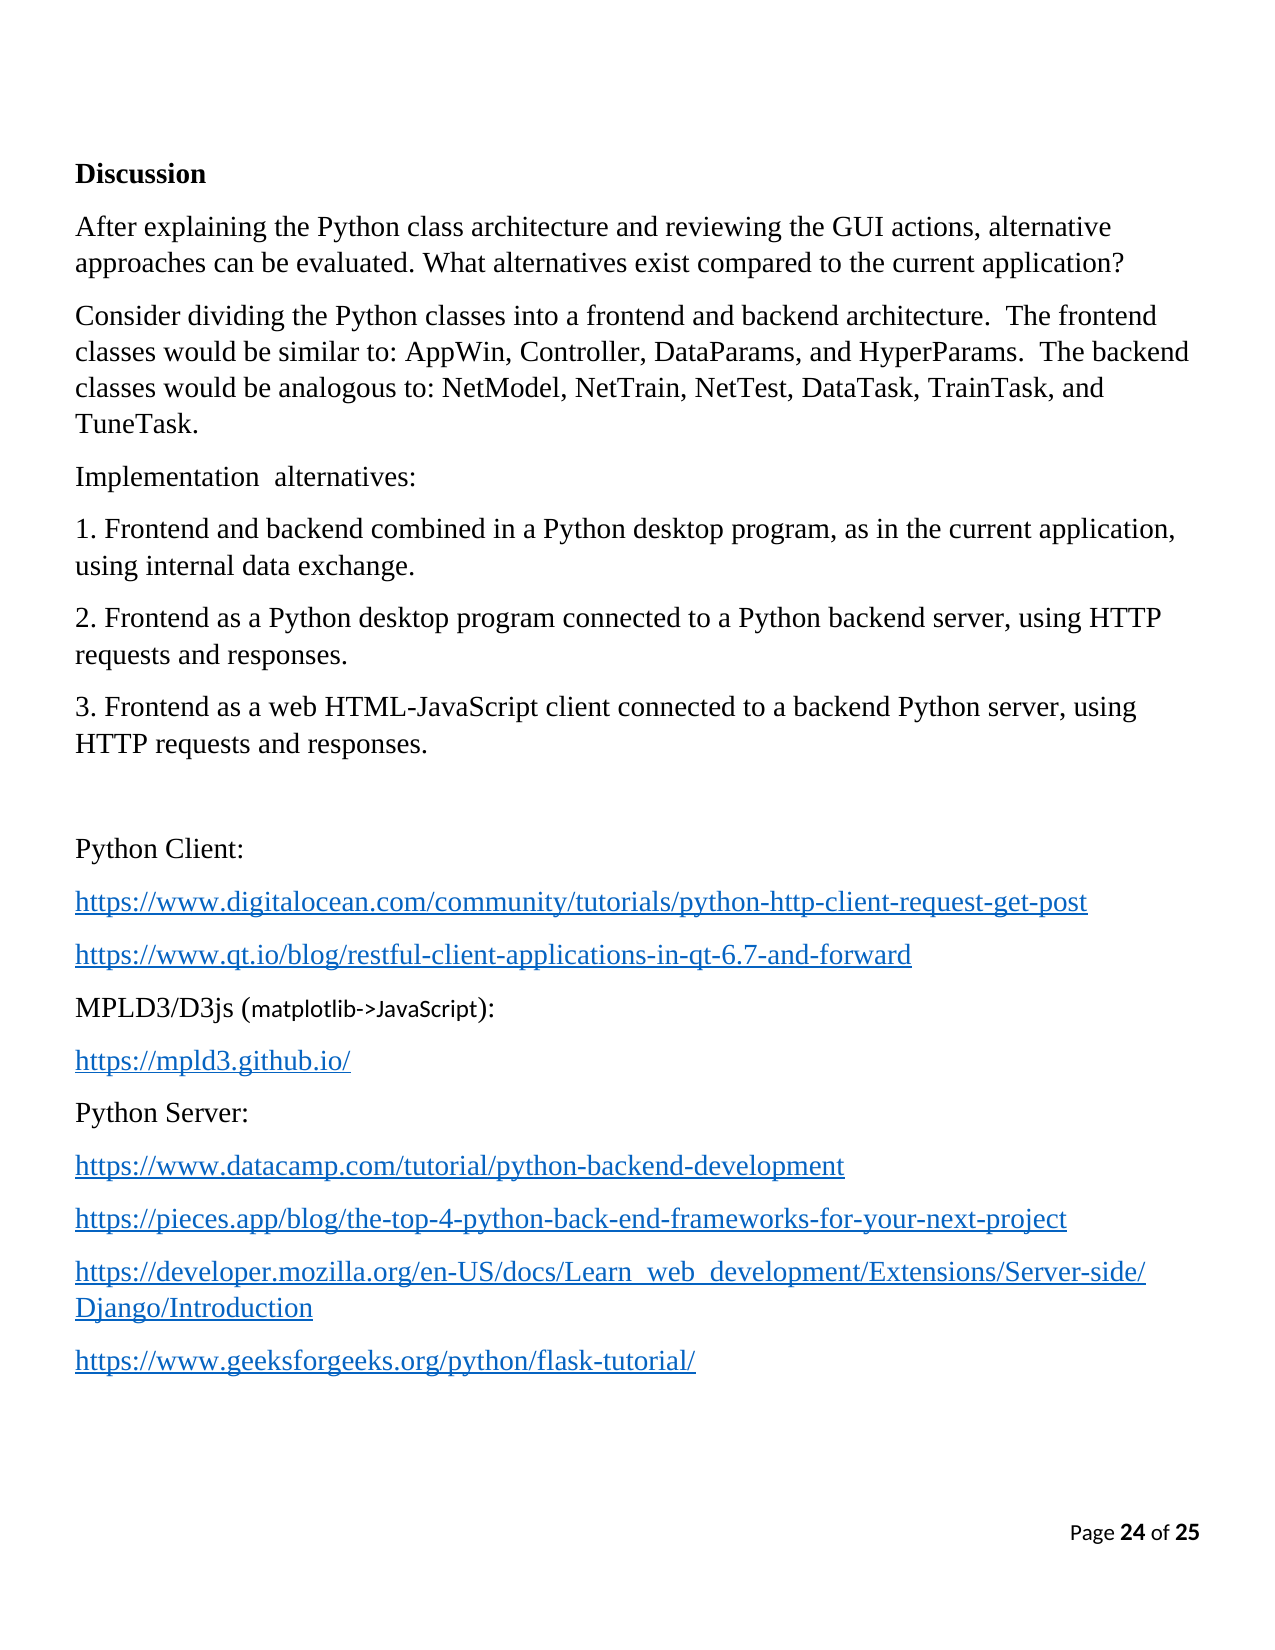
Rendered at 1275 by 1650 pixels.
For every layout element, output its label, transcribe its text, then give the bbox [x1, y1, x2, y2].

text 3. Frontend as a web HTML-JavaScript client connected to a backend Python server, using HTTP requests and responses. [75, 689, 1200, 759]
text https://developer.mozilla.org/en-US/docs/Learn_web_development/Extensions/Server-side/Django/Introduction [75, 1254, 1200, 1323]
text https://mpld3.github.io/ [75, 1043, 1200, 1076]
text Implementation alternatives: [75, 459, 1200, 492]
text Python Client: [75, 831, 1200, 865]
text MPLD3/D3js (matplotlib->JavaScript): [75, 990, 1200, 1023]
text https://www.digitalocean.com/community/tutorials/python-http-client-request-get-post [75, 884, 1200, 918]
text https://www.geeksforgeeks.org/python/flask-tutorial/ [75, 1343, 1200, 1376]
text https://www.qt.io/blog/restful-client-applications-in-qt-6.7-and-forward [75, 937, 1200, 971]
text 1. Frontend and backend combined in a Python desktop program, as in the current application, using internal data exchange. [75, 512, 1200, 581]
text https://pieces.app/blog/the-top-4-python-back-end-frameworks-for-your-next-project [75, 1201, 1200, 1234]
text Discussion [75, 156, 1200, 189]
text 2. Frontend as a Python desktop program connected to a Python backend server, using HTTP requests and responses. [75, 601, 1200, 670]
text After explaining the Python class architecture and reviewing the GUI actions, alternative approaches can be evaluated. What alternatives exist compared to the current application? [75, 209, 1200, 278]
text Consider dividing the Python classes into a frontend and backend architecture. The frontend classes would be similar to: AppWin, Controller, DataParams, and HyperParams. The backend classes would be analogous to: NetModel, NetTrain, NetTest, DataTask, TrainTask, and TuneTask. [75, 298, 1200, 439]
text Python Server: [75, 1095, 1200, 1129]
text https://www.datacamp.com/tutorial/python-backend-development [75, 1148, 1200, 1182]
